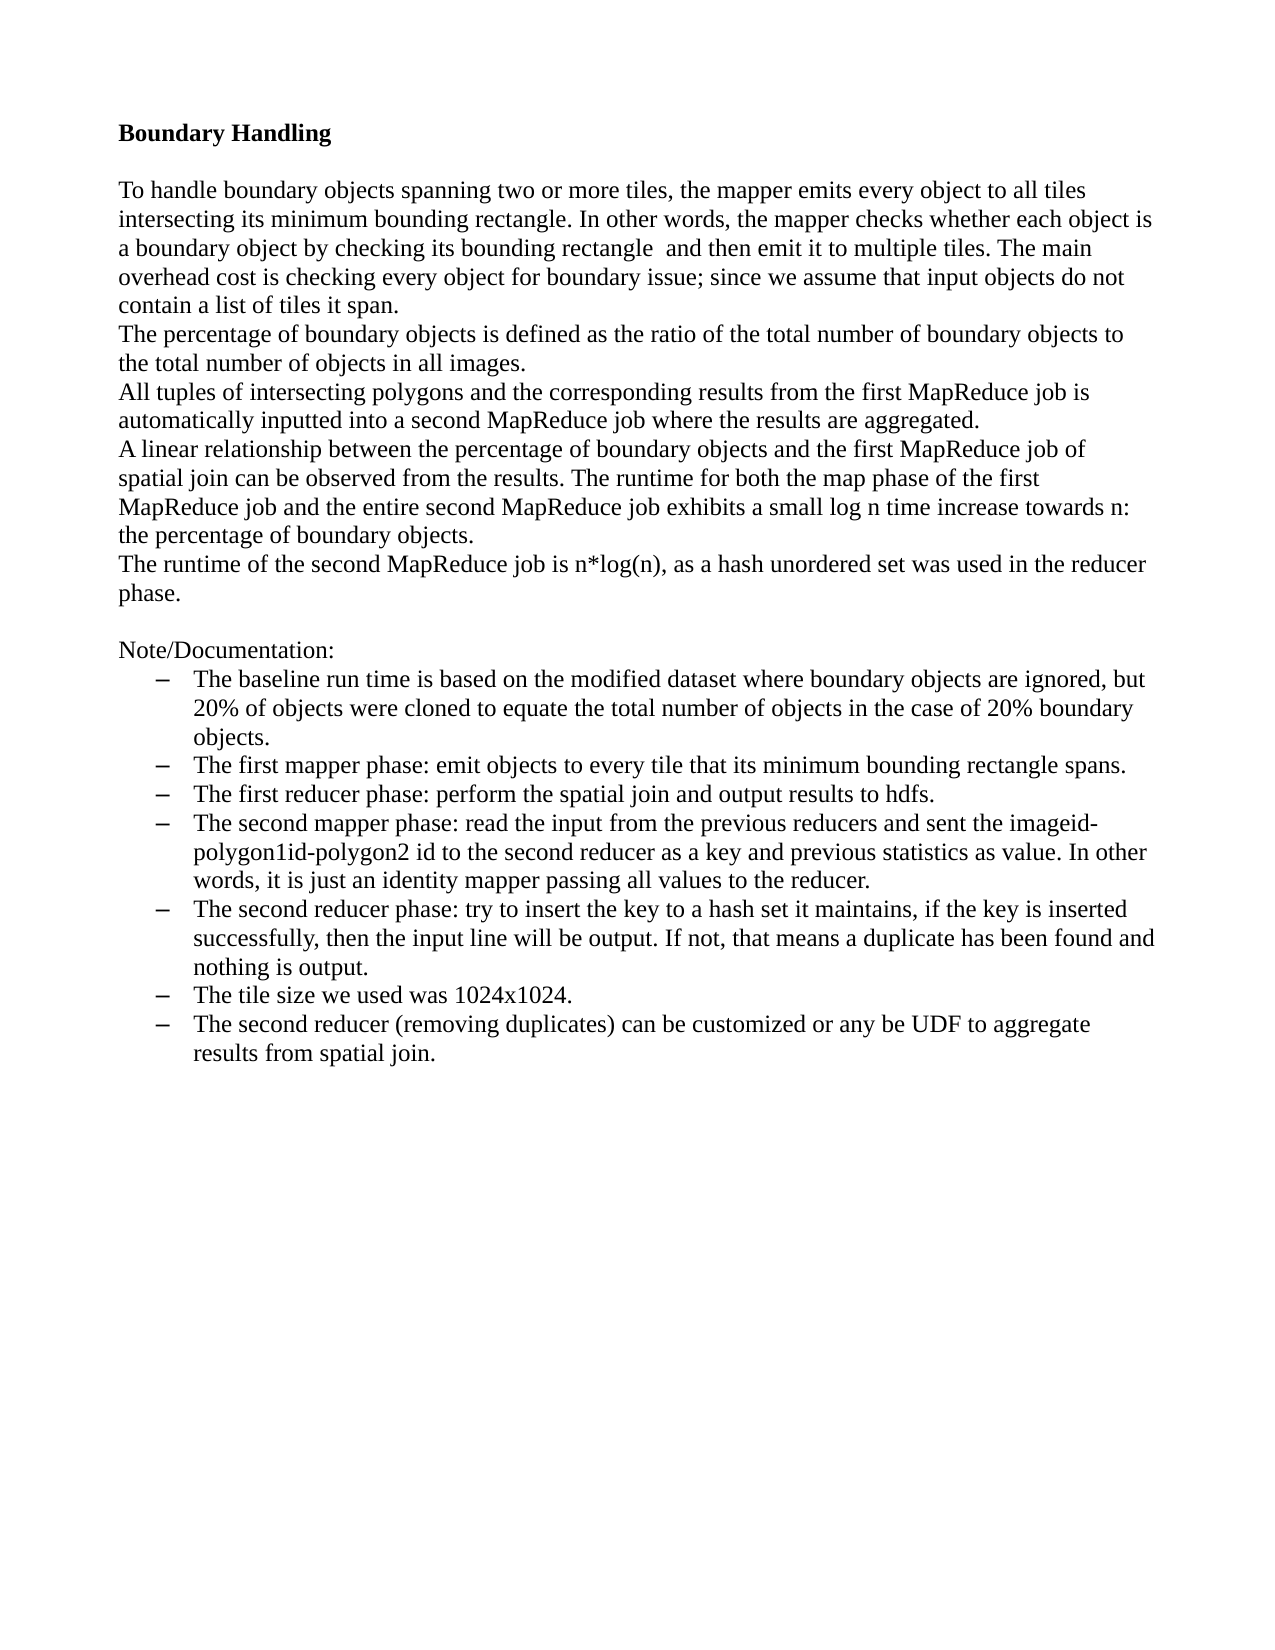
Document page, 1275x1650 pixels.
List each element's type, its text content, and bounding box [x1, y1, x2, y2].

list The second reducer phase: try to insert the key to a hash set it maintains, if the key is inserted successfully, then the input line will be output. If not, that means a duplicate has been found and nothing is output. [156, 894, 1157, 981]
text The percentage of boundary objects is defined as the ratio of the total number of boundary objects to the total number of objects in all images. [118, 319, 1157, 377]
list The first mapper phase: emit objects to every tile that its minimum bounding rectangle spans. [156, 751, 1157, 779]
text The runtime of the second MapReduce job is n*log(n), as a hash unordered set was used in the reducer phase. [118, 549, 1157, 607]
text To handle boundary objects spanning two or more tiles, the mapper emits every object to all tiles intersecting its minimum bounding rectangle. In other words, the mapper checks whether each object is a boundary object by checking its bounding rectangle and then emit it to multiple tiles. The main overhead cost is checking every object for boundary issue; since we assume that input objects do not contain a list of tiles it span. [118, 176, 1157, 319]
list The first reducer phase: perform the spatial join and output results to hdfs. [156, 779, 1157, 808]
list The second reducer (removing duplicates) can be customized or any be UDF to aggregate results from spatial join. [156, 1009, 1157, 1067]
text Note/Documentation: [118, 636, 1157, 664]
list The tile size we used was 1024x1024. [156, 981, 1157, 1009]
text All tuples of intersecting polygons and the corresponding results from the first MapReduce job is automatically inputted into a second MapReduce job where the results are aggregated. [118, 377, 1157, 434]
list The second mapper phase: read the input from the previous reducers and sent the imageid-polygon1id-polygon2 id to the second reducer as a key and previous statistics as value. In other words, it is just an identity mapper passing all values to the reducer. [156, 808, 1157, 894]
list The baseline run time is based on the modified dataset where boundary objects are ignored, but 20% of objects were cloned to equate the total number of objects in the case of 20% boundary objects. [156, 664, 1157, 751]
text Boundary Handling [118, 118, 1157, 147]
text A linear relationship between the percentage of boundary objects and the first MapReduce job of spatial join can be observed from the results. The runtime for both the map phase of the first MapReduce job and the entire second MapReduce job exhibits a small log n time increase towards n: the percentage of boundary objects. [118, 434, 1157, 549]
